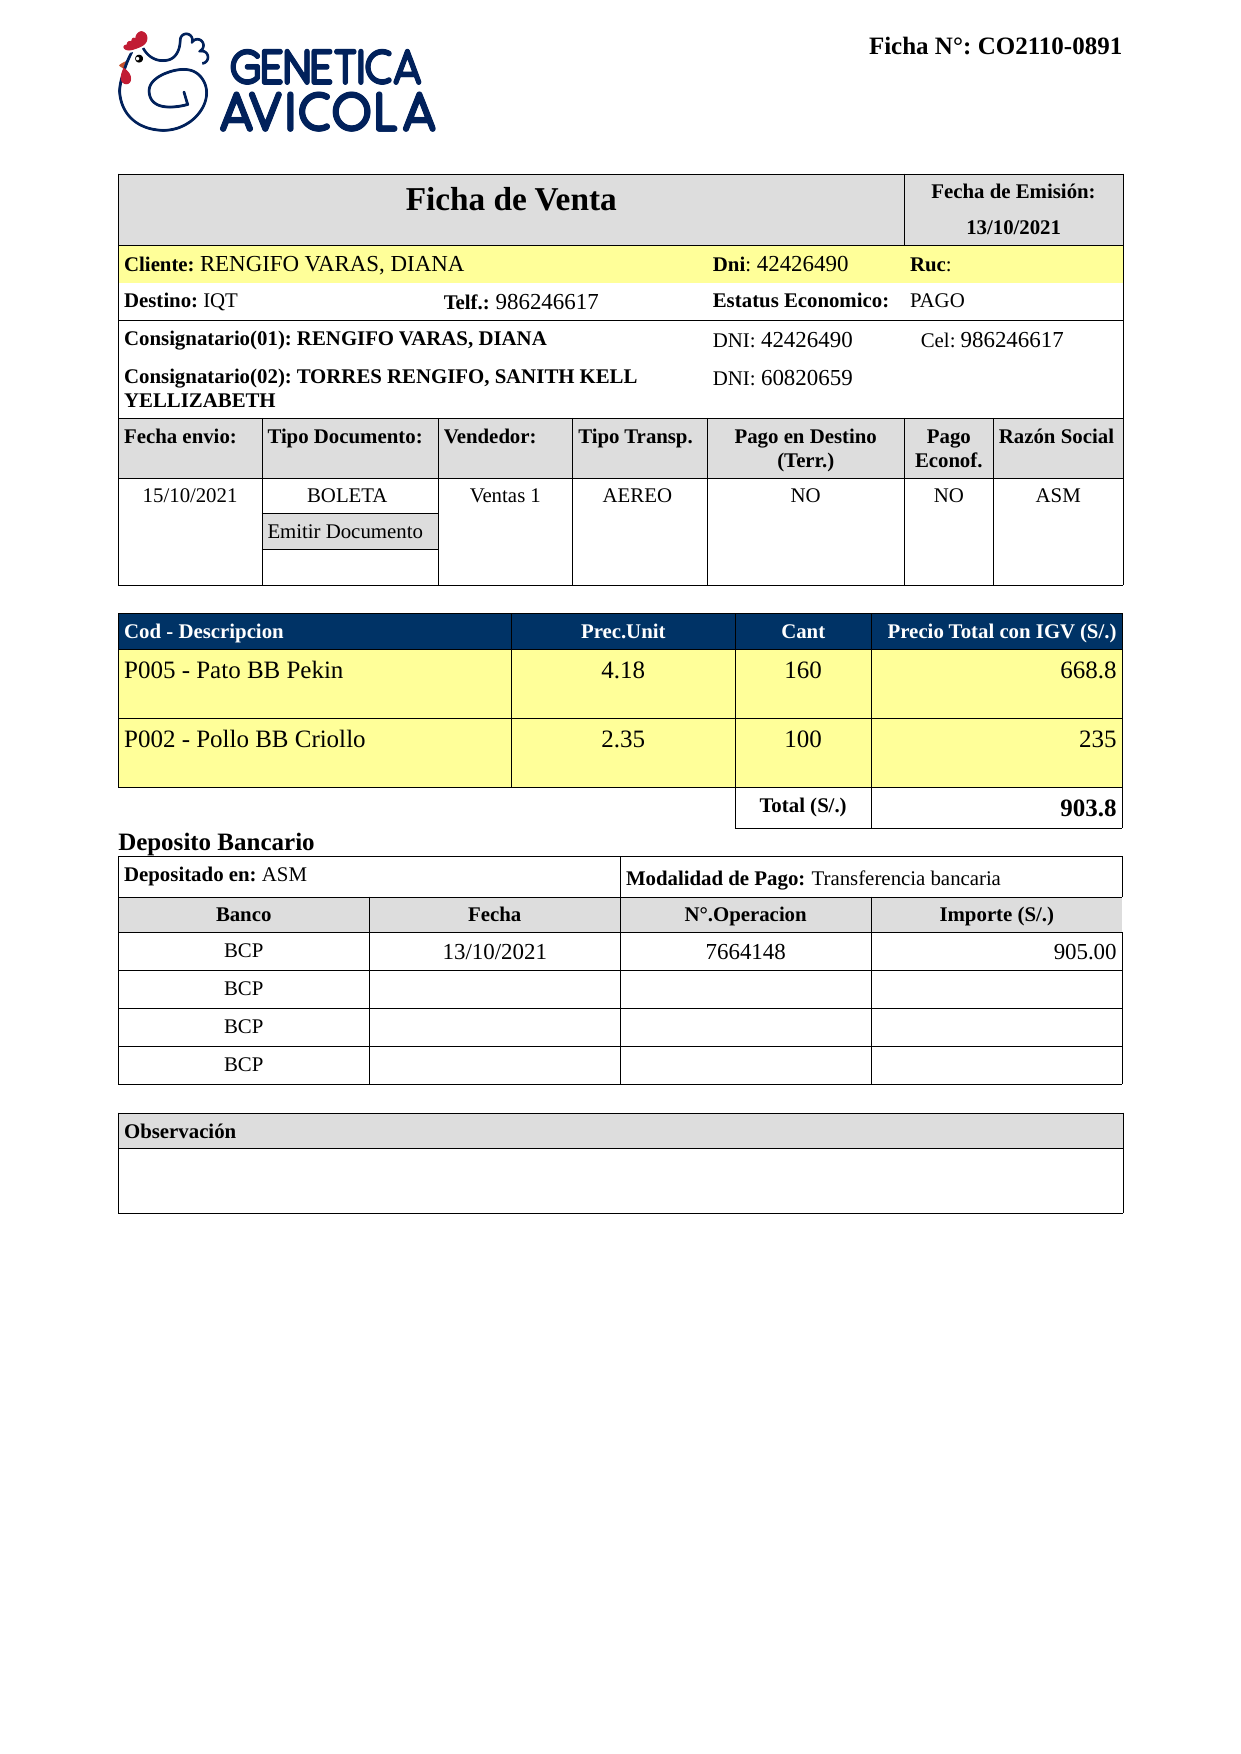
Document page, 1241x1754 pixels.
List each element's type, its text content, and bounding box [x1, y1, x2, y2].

table_header Ficha de Venta [119, 175, 904, 245]
table_cell 13/10/2021 [905, 209, 1123, 245]
table_header Cod - Descripcion [119, 614, 511, 649]
table_cell BCP [119, 1047, 369, 1084]
table_cell [511, 788, 735, 827]
table_header Modalidad de Pago: Transferencia bancaria [621, 857, 1122, 897]
table_header Observación [119, 1114, 1123, 1148]
table_cell Cliente: RENGIFO VARAS, DIANA [119, 246, 707, 283]
table_cell BOLETA [263, 479, 438, 513]
text Deposito Bancario [118, 827, 1122, 856]
table_cell 4.18 [512, 650, 735, 718]
table_cell Pago en Destino (Terr.) [708, 419, 904, 478]
table_cell [621, 1009, 871, 1046]
table_cell NO [708, 479, 904, 584]
table_cell Dni: 42426490 [707, 246, 904, 283]
table_cell [119, 1149, 1123, 1213]
table_cell [872, 1047, 1122, 1084]
table_cell 13/10/2021 [370, 933, 620, 970]
table_cell [621, 1047, 871, 1084]
table_cell ASM [994, 479, 1123, 584]
table_cell Tipo Documento: [263, 419, 438, 478]
table_cell [370, 1009, 620, 1046]
table_cell Vendedor: [439, 419, 572, 478]
table_cell [621, 971, 871, 1008]
table_cell Consignatario(02): TORRES RENGIFO, SANITH KELL YELLIZABETH [119, 358, 707, 418]
table_cell 903.8 [872, 788, 1122, 827]
table_cell AEREO [573, 479, 707, 584]
table_cell [263, 550, 438, 584]
table_cell [370, 971, 620, 1008]
table_cell Importe (S/.) [872, 898, 1122, 932]
table_cell Banco [119, 898, 369, 932]
table_cell Fecha [370, 898, 620, 932]
table_cell Destino: IQT [119, 283, 438, 320]
table_cell DNI: 42426490 [707, 321, 915, 358]
table_header Depositado en: ASM [119, 857, 620, 897]
table_cell BCP [119, 971, 369, 1008]
table_cell Total (S/.) [736, 788, 871, 827]
table_header Prec.Unit [512, 614, 735, 649]
table_cell 235 [872, 719, 1122, 787]
table_cell Emitir Documento [263, 514, 438, 549]
table_header Precio Total con IGV (S/.) [872, 614, 1122, 649]
table_cell PAGO [904, 283, 1123, 320]
table_cell Ventas 1 [439, 479, 572, 584]
table_cell [118, 788, 511, 827]
table_cell BCP [119, 933, 369, 970]
table_cell Ruc: [904, 246, 1123, 283]
table_cell Pago Econof. [905, 419, 993, 478]
table_cell Tipo Transp. [573, 419, 707, 478]
table_cell Estatus Economico: [707, 283, 904, 320]
table_cell 668.8 [872, 650, 1122, 718]
table_cell P005 - Pato BB Pekin [119, 650, 511, 718]
table_cell 2.35 [512, 719, 735, 787]
table_cell DNI: 60820659 [707, 358, 1123, 418]
table_cell [370, 1047, 620, 1084]
table_header Cant [736, 614, 871, 649]
table_cell Fecha envio: [119, 419, 262, 478]
table_cell Telf.: 986246617 [438, 283, 707, 320]
table_cell NO [905, 479, 993, 584]
table_cell 15/10/2021 [119, 479, 262, 584]
picture [118, 31, 436, 132]
table_cell 7664148 [621, 933, 871, 970]
table_cell 160 [736, 650, 871, 718]
table_cell Cel: 986246617 [915, 321, 1123, 358]
table_cell BCP [119, 1009, 369, 1046]
table_cell 100 [736, 719, 871, 787]
table_header Fecha de Emisión: [905, 175, 1123, 209]
table_cell N°.Operacion [621, 898, 871, 932]
table_cell [872, 1009, 1122, 1046]
table_cell 905.00 [872, 933, 1122, 970]
table_cell Razón Social [994, 419, 1123, 478]
table_cell Consignatario(01): RENGIFO VARAS, DIANA [119, 321, 707, 358]
table_cell P002 - Pollo BB Criollo [119, 719, 511, 787]
table_cell [872, 971, 1122, 1008]
